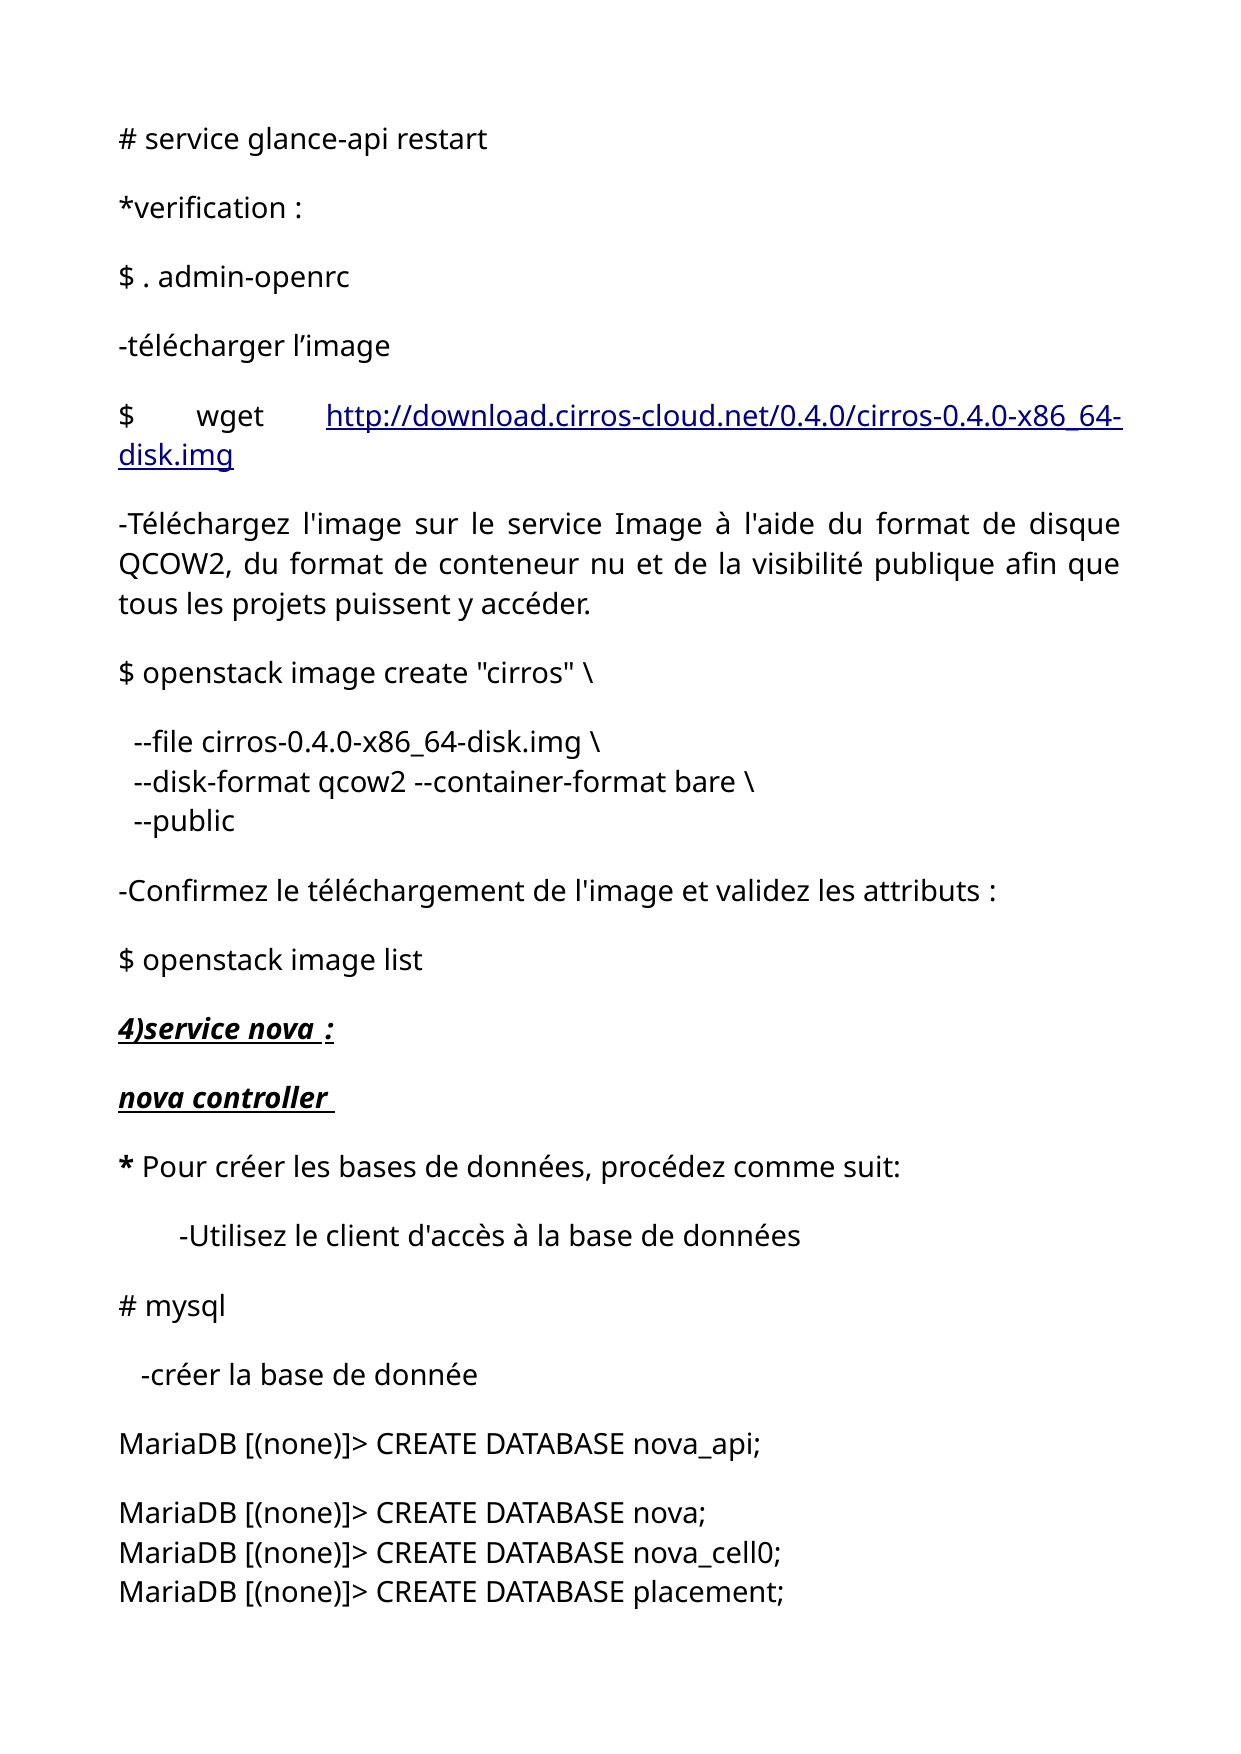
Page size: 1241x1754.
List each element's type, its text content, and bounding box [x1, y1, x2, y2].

text nova controller [118, 1077, 1122, 1117]
text $ openstack image list [118, 939, 1122, 979]
text # service glance-api restart [118, 118, 1122, 158]
text MariaDB [(none)]> CREATE DATABASE nova_cell0; [118, 1532, 1122, 1572]
text *verification : [118, 187, 1122, 227]
text -télécharger l’image [118, 326, 1122, 365]
text -Utilisez le client d'accès à la base de données [118, 1216, 1122, 1255]
text MariaDB [(none)]> CREATE DATABASE nova_api; [118, 1423, 1122, 1463]
text MariaDB [(none)]> CREATE DATABASE nova; [118, 1492, 1122, 1532]
text $ wget http://download.cirros-cloud.net/0.4.0/cirros-0.4.0-x86_64-disk.img [118, 395, 1122, 474]
text -créer la base de donnée [118, 1354, 1122, 1394]
text --disk-format qcow2 --container-format bare \ [118, 761, 1122, 801]
text --public [118, 801, 1122, 840]
text --file cirros-0.4.0-x86_64-disk.img \ [118, 721, 1122, 761]
text $ . admin-openrc [118, 256, 1122, 296]
text # mysql [118, 1285, 1122, 1324]
text MariaDB [(none)]> CREATE DATABASE placement; [118, 1572, 1122, 1611]
text -Téléchargez l'image sur le service Image à l'aide du format de disque QCOW2, du format de conteneur nu et de la visibilité publique afin que tous les projets puissent y accéder. [118, 504, 1122, 623]
text 4)service nova : [118, 1008, 1122, 1048]
text $ openstack image create "cirros" \ [118, 652, 1122, 692]
text -Confirmez le téléchargement de l'image et validez les attributs : [118, 870, 1122, 909]
text * Pour créer les bases de données, procédez comme suit: [118, 1147, 1122, 1186]
